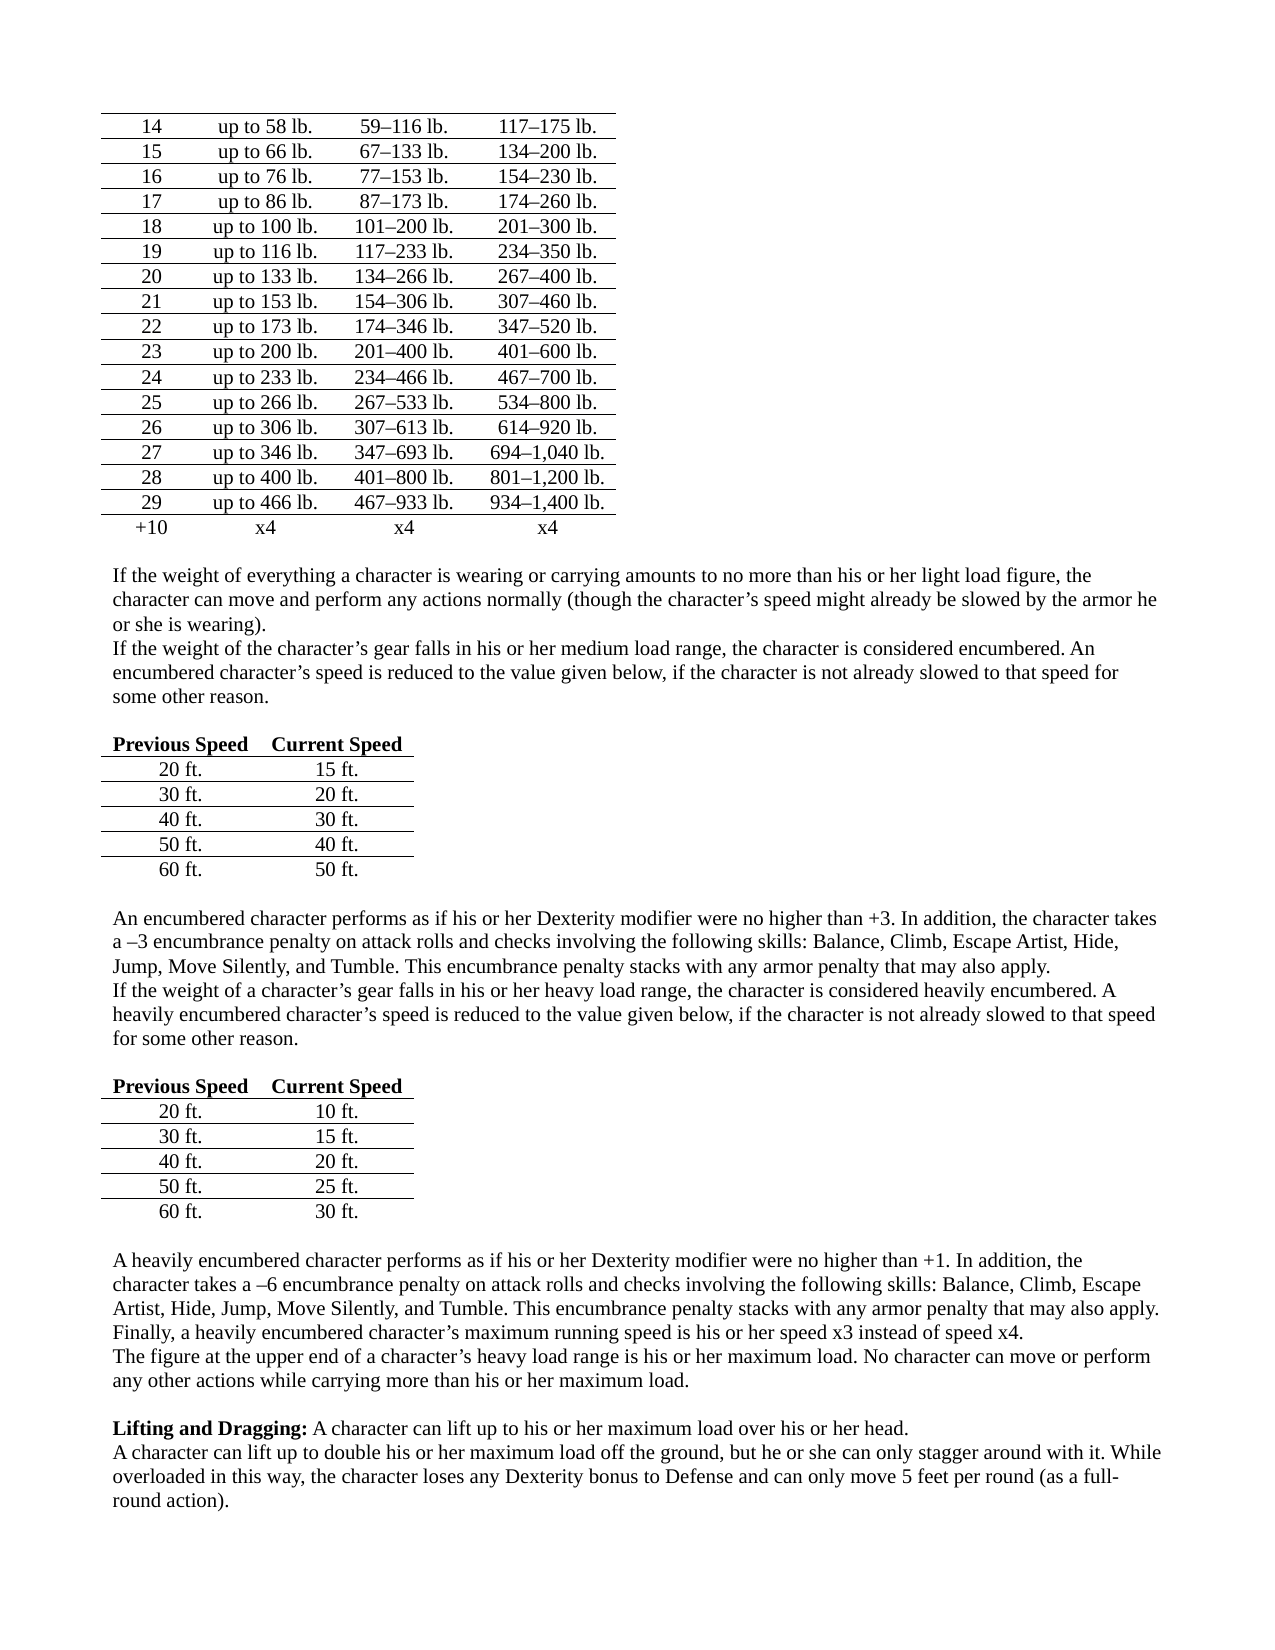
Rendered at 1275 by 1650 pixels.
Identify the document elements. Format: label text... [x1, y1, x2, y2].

table_cell 40 ft. [101, 807, 260, 831]
table_cell up to 153 lb. [201, 289, 329, 313]
table_cell up to 133 lb. [201, 264, 329, 288]
table_cell 234–350 lb. [479, 239, 616, 263]
table_cell 20 ft. [101, 1099, 260, 1123]
table_cell 30 ft. [101, 1124, 260, 1148]
table_cell 24 [101, 365, 201, 389]
table_cell x4 [201, 515, 329, 539]
table_cell up to 346 lb. [201, 440, 329, 464]
table_cell 50 ft. [101, 1174, 260, 1198]
table_cell 467–933 lb. [329, 490, 478, 514]
table_cell 16 [101, 164, 201, 188]
table_cell 87–173 lb. [329, 189, 478, 213]
table_cell 401–800 lb. [329, 465, 478, 489]
table_cell up to 200 lb. [201, 340, 329, 363]
table_cell 267–400 lb. [479, 264, 616, 288]
table_cell 25 [101, 390, 201, 414]
table_cell 50 ft. [260, 857, 414, 881]
table_cell up to 466 lb. [201, 490, 329, 514]
table_cell 10 ft. [260, 1099, 414, 1123]
table_cell 934–1,400 lb. [479, 490, 616, 514]
table_cell 27 [101, 440, 201, 464]
text A heavily encumbered character performs as if his or her Dexterity modifier were no higher than +1. In addition, the character takes a –6 encumbrance penalty on attack rolls and checks involving the following skills: Balance, Climb, Escape Artist, Hide, Jump, Move Silently, and Tumble. This encumbrance penalty stacks with any armor penalty that may also apply. Finally, a heavily encumbered character’s maximum running speed is his or her speed x3 instead of speed x4. [112, 1247, 1162, 1344]
table_cell 20 ft. [101, 757, 260, 781]
table_cell 29 [101, 490, 201, 514]
table_cell up to 116 lb. [201, 239, 329, 263]
table_cell 20 ft. [260, 782, 414, 806]
table_cell 134–200 lb. [479, 139, 616, 163]
table_cell 15 ft. [260, 1124, 414, 1148]
table_cell 347–520 lb. [479, 314, 616, 338]
table_cell up to 233 lb. [201, 365, 329, 389]
table_cell 17 [101, 189, 201, 213]
text The figure at the upper end of a character’s heavy load range is his or her maximum load. No character can move or perform any other actions while carrying more than his or her maximum load. [112, 1344, 1162, 1392]
table_header Previous Speed [101, 732, 260, 756]
table_cell 307–613 lb. [329, 415, 478, 439]
text A character can lift up to double his or her maximum load off the ground, but he or she can only stagger around with it. While overloaded in this way, the character loses any Dexterity bonus to Defense and can only move 5 feet per round (as a full-round action). [112, 1440, 1162, 1512]
table_cell 26 [101, 415, 201, 439]
table_cell 174–346 lb. [329, 314, 478, 338]
table_header Current Speed [260, 1074, 414, 1098]
table_cell 30 ft. [260, 807, 414, 831]
table_cell 134–266 lb. [329, 264, 478, 288]
table_header Current Speed [260, 732, 414, 756]
table_cell 60 ft. [101, 1199, 260, 1223]
table_cell 15 ft. [260, 757, 414, 781]
table_cell 154–306 lb. [329, 289, 478, 313]
table_cell 467–700 lb. [479, 365, 616, 389]
table_cell 67–133 lb. [329, 139, 478, 163]
table_cell x4 [479, 515, 616, 539]
table_cell 201–400 lb. [329, 340, 478, 363]
table_cell 534–800 lb. [479, 390, 616, 414]
table_cell 614–920 lb. [479, 415, 616, 439]
table_cell 174–260 lb. [479, 189, 616, 213]
table_cell 40 ft. [101, 1149, 260, 1173]
table_cell up to 266 lb. [201, 390, 329, 414]
table_cell 19 [101, 239, 201, 263]
table_cell 201–300 lb. [479, 214, 616, 238]
table_cell up to 76 lb. [201, 164, 329, 188]
table_cell 234–466 lb. [329, 365, 478, 389]
table_cell up to 173 lb. [201, 314, 329, 338]
table_cell 25 ft. [260, 1174, 414, 1198]
table_cell 117–233 lb. [329, 239, 478, 263]
table_cell 267–533 lb. [329, 390, 478, 414]
table_cell 60 ft. [101, 857, 260, 881]
table_cell 347–693 lb. [329, 440, 478, 464]
table_cell up to 306 lb. [201, 415, 329, 439]
text If the weight of everything a character is wearing or carrying amounts to no more than his or her light load figure, the character can move and perform any actions normally (though the character’s speed might already be slowed by the armor he or she is wearing). [112, 563, 1162, 636]
table_cell up to 400 lb. [201, 465, 329, 489]
text If the weight of a character’s gear falls in his or her heavy load range, the character is considered heavily encumbered. A heavily encumbered character’s speed is reduced to the value given below, if the character is not already slowed to that speed for some other reason. [112, 978, 1162, 1050]
table_cell 50 ft. [101, 832, 260, 856]
table_cell 401–600 lb. [479, 340, 616, 363]
table_cell up to 86 lb. [201, 189, 329, 213]
table_cell 694–1,040 lb. [479, 440, 616, 464]
table_cell 21 [101, 289, 201, 313]
table_cell 22 [101, 314, 201, 338]
table_cell 23 [101, 340, 201, 363]
table_cell 154–230 lb. [479, 164, 616, 188]
table_cell 14 [101, 114, 201, 138]
table_cell +10 [101, 515, 201, 539]
table_cell 101–200 lb. [329, 214, 478, 238]
table_cell 59–116 lb. [329, 114, 478, 138]
table_cell 307–460 lb. [479, 289, 616, 313]
table_cell 20 ft. [260, 1149, 414, 1173]
table_cell up to 66 lb. [201, 139, 329, 163]
table_cell up to 100 lb. [201, 214, 329, 238]
table_header Previous Speed [101, 1074, 260, 1098]
table_cell up to 58 lb. [201, 114, 329, 138]
table_cell x4 [329, 515, 478, 539]
table_cell 30 ft. [101, 782, 260, 806]
text An encumbered character performs as if his or her Dexterity modifier were no higher than +3. In addition, the character takes a –3 encumbrance penalty on attack rolls and checks involving the following skills: Balance, Climb, Escape Artist, Hide, Jump, Move Silently, and Tumble. This encumbrance penalty stacks with any armor penalty that may also apply. [112, 905, 1162, 978]
text Lifting and Dragging: A character can lift up to his or her maximum load over his or her head. [112, 1416, 1162, 1440]
table_cell 30 ft. [260, 1199, 414, 1223]
table_cell 77–153 lb. [329, 164, 478, 188]
table_cell 40 ft. [260, 832, 414, 856]
text If the weight of the character’s gear falls in his or her medium load range, the character is considered encumbered. An encumbered character’s speed is reduced to the value given below, if the character is not already slowed to that speed for some other reason. [112, 636, 1162, 708]
table_cell 28 [101, 465, 201, 489]
table_cell 801–1,200 lb. [479, 465, 616, 489]
table_cell 15 [101, 139, 201, 163]
table_cell 20 [101, 264, 201, 288]
table_cell 117–175 lb. [479, 114, 616, 138]
table_cell 18 [101, 214, 201, 238]
